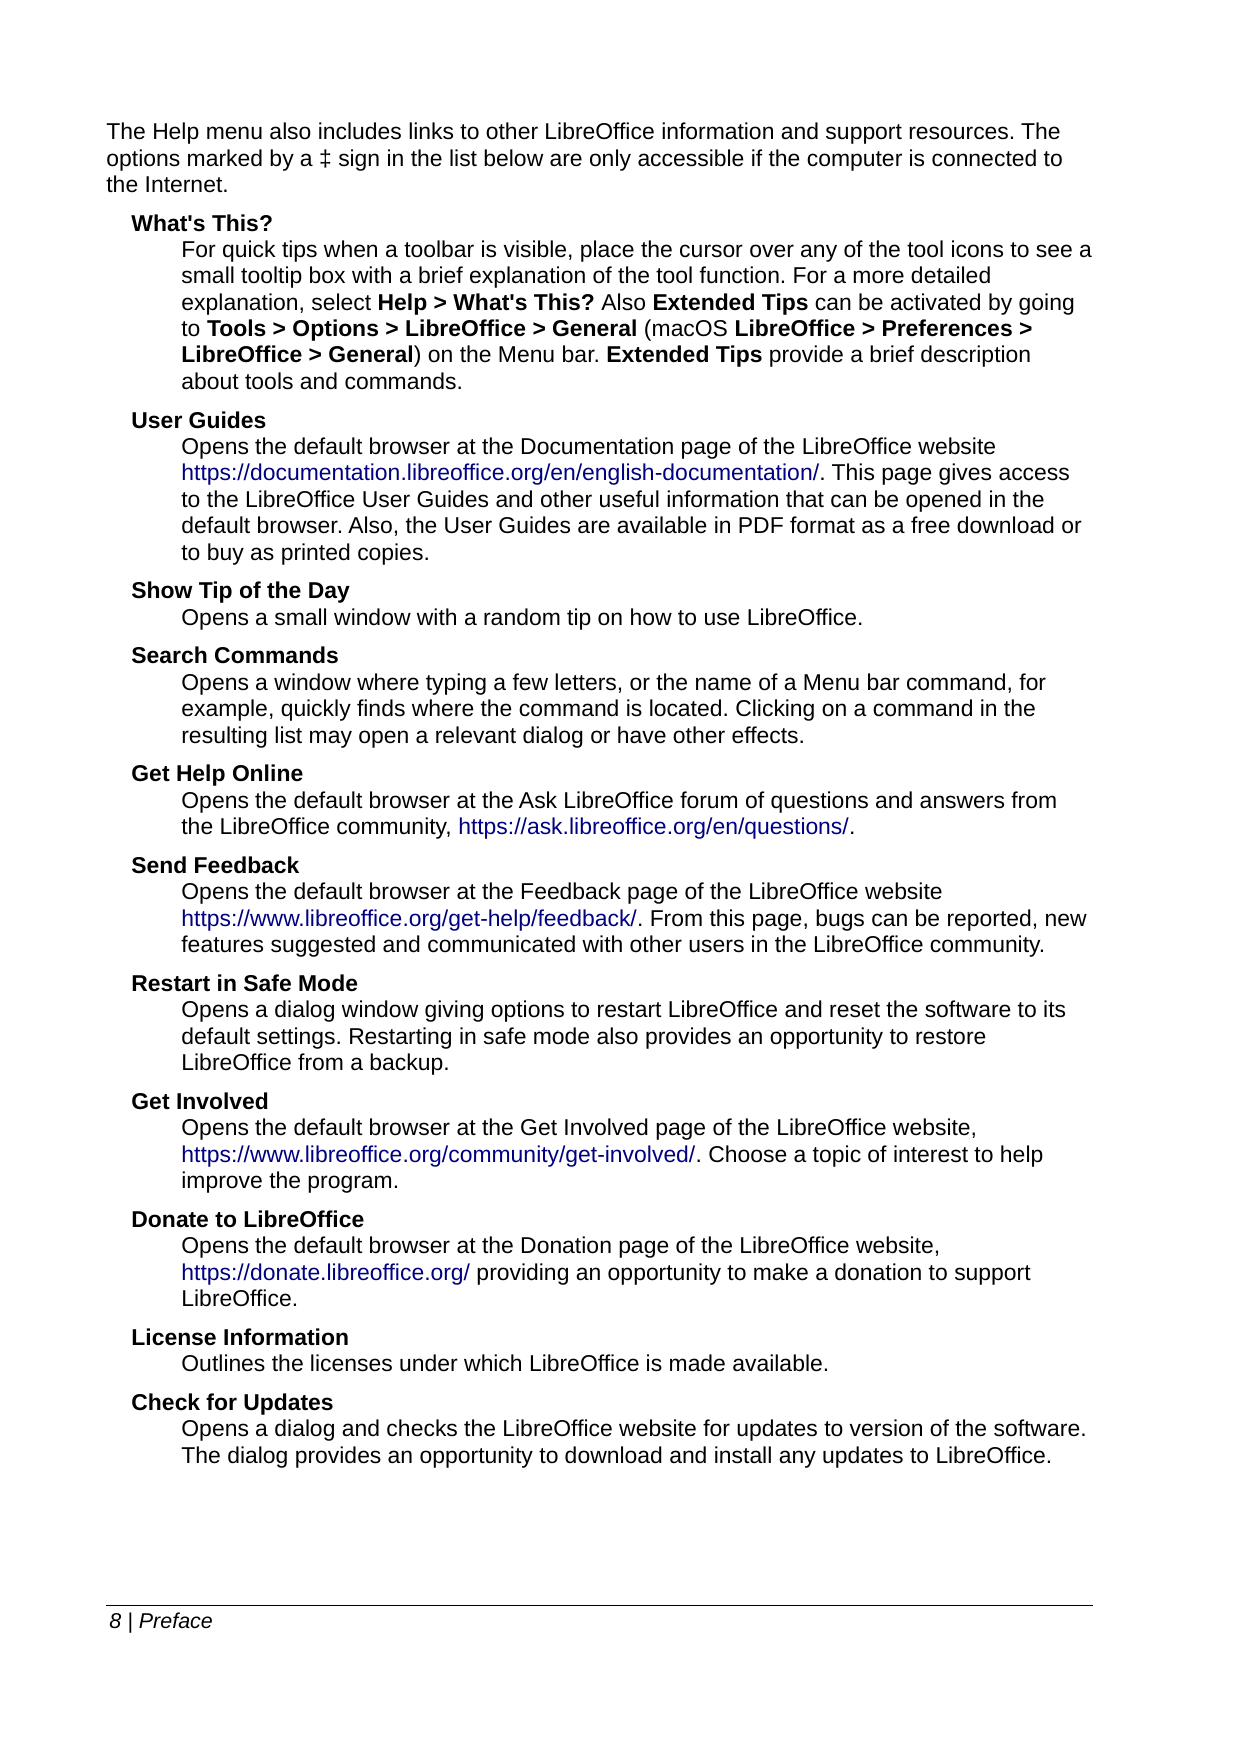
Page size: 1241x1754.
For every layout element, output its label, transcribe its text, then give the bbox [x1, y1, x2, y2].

text For quick tips when a toolbar is visible, place the cursor over any of the tool icons to see a small tooltip box with a brief explanation of the tool function. For a more detailed explanation, select Help > What's This? Also Extended Tips can be activated by going to Tools > Options > LibreOffice > General (macOS LibreOffice > Preferences > LibreOffice > General) on the Menu bar. Extended Tips provide a brief description about tools and commands. [181, 236, 1093, 394]
text Opens the default browser at the Get Involved page of the LibreOffice website, https://www.libreoffice.org/community/get-involved/. Choose a topic of interest to help improve the program. [181, 1114, 1093, 1193]
text Opens a dialog and checks the LibreOffice website for updates to version of the software. The dialog provides an opportunity to download and install any updates to LibreOffice. [181, 1415, 1093, 1468]
text User Guides [131, 407, 1093, 433]
text License Information [131, 1324, 1093, 1350]
text Opens the default browser at the Donation page of the LibreOffice website, https://donate.libreoffice.org/ providing an opportunity to make a donation to support LibreOffice. [181, 1232, 1093, 1311]
text Opens a dialog window giving options to restart LibreOffice and reset the software to its default settings. Restarting in safe mode also provides an opportunity to restore LibreOffice from a backup. [181, 996, 1093, 1075]
text Show Tip of the Day [131, 577, 1093, 604]
text Opens the default browser at the Documentation page of the LibreOffice website https://documentation.libreoffice.org/en/english-documentation/. This page gives access to the LibreOffice User Guides and other useful information that can be opened in the default browser. Also, the User Guides are available in PDF format as a free download or to buy as printed copies. [181, 433, 1093, 565]
text The Help menu also includes links to other LibreOffice information and support resources. The options marked by a ‡ sign in the list below are only accessible if the computer is connected to the Internet. [106, 118, 1093, 197]
text Check for Updates [131, 1389, 1093, 1415]
text Opens a window where typing a few letters, or the name of a Menu bar command, for example, quickly finds where the command is located. Clicking on a command in the resulting list may open a relevant dialog or have other effects. [181, 669, 1093, 748]
text Search Commands [131, 642, 1093, 669]
text Opens the default browser at the Ask LibreOffice forum of questions and answers from the LibreOffice community, https://ask.libreoffice.org/en/questions/. [181, 787, 1093, 839]
text Opens the default browser at the Feedback page of the LibreOffice website https://www.libreoffice.org/get-help/feedback/. From this page, bugs can be reported, new features suggested and communicated with other users in the LibreOffice community. [181, 878, 1093, 957]
text Donate to LibreOffice [131, 1206, 1093, 1232]
text Send Feedback [131, 852, 1093, 878]
text Opens a small window with a random tip on how to use LibreOffice. [181, 604, 1093, 630]
text Restart in Safe Mode [131, 970, 1093, 996]
text Get Help Online [131, 760, 1093, 787]
text What's This? [131, 210, 1093, 236]
text Outlines the licenses under which LibreOffice is made available. [181, 1350, 1093, 1376]
text Get Involved [131, 1088, 1093, 1114]
